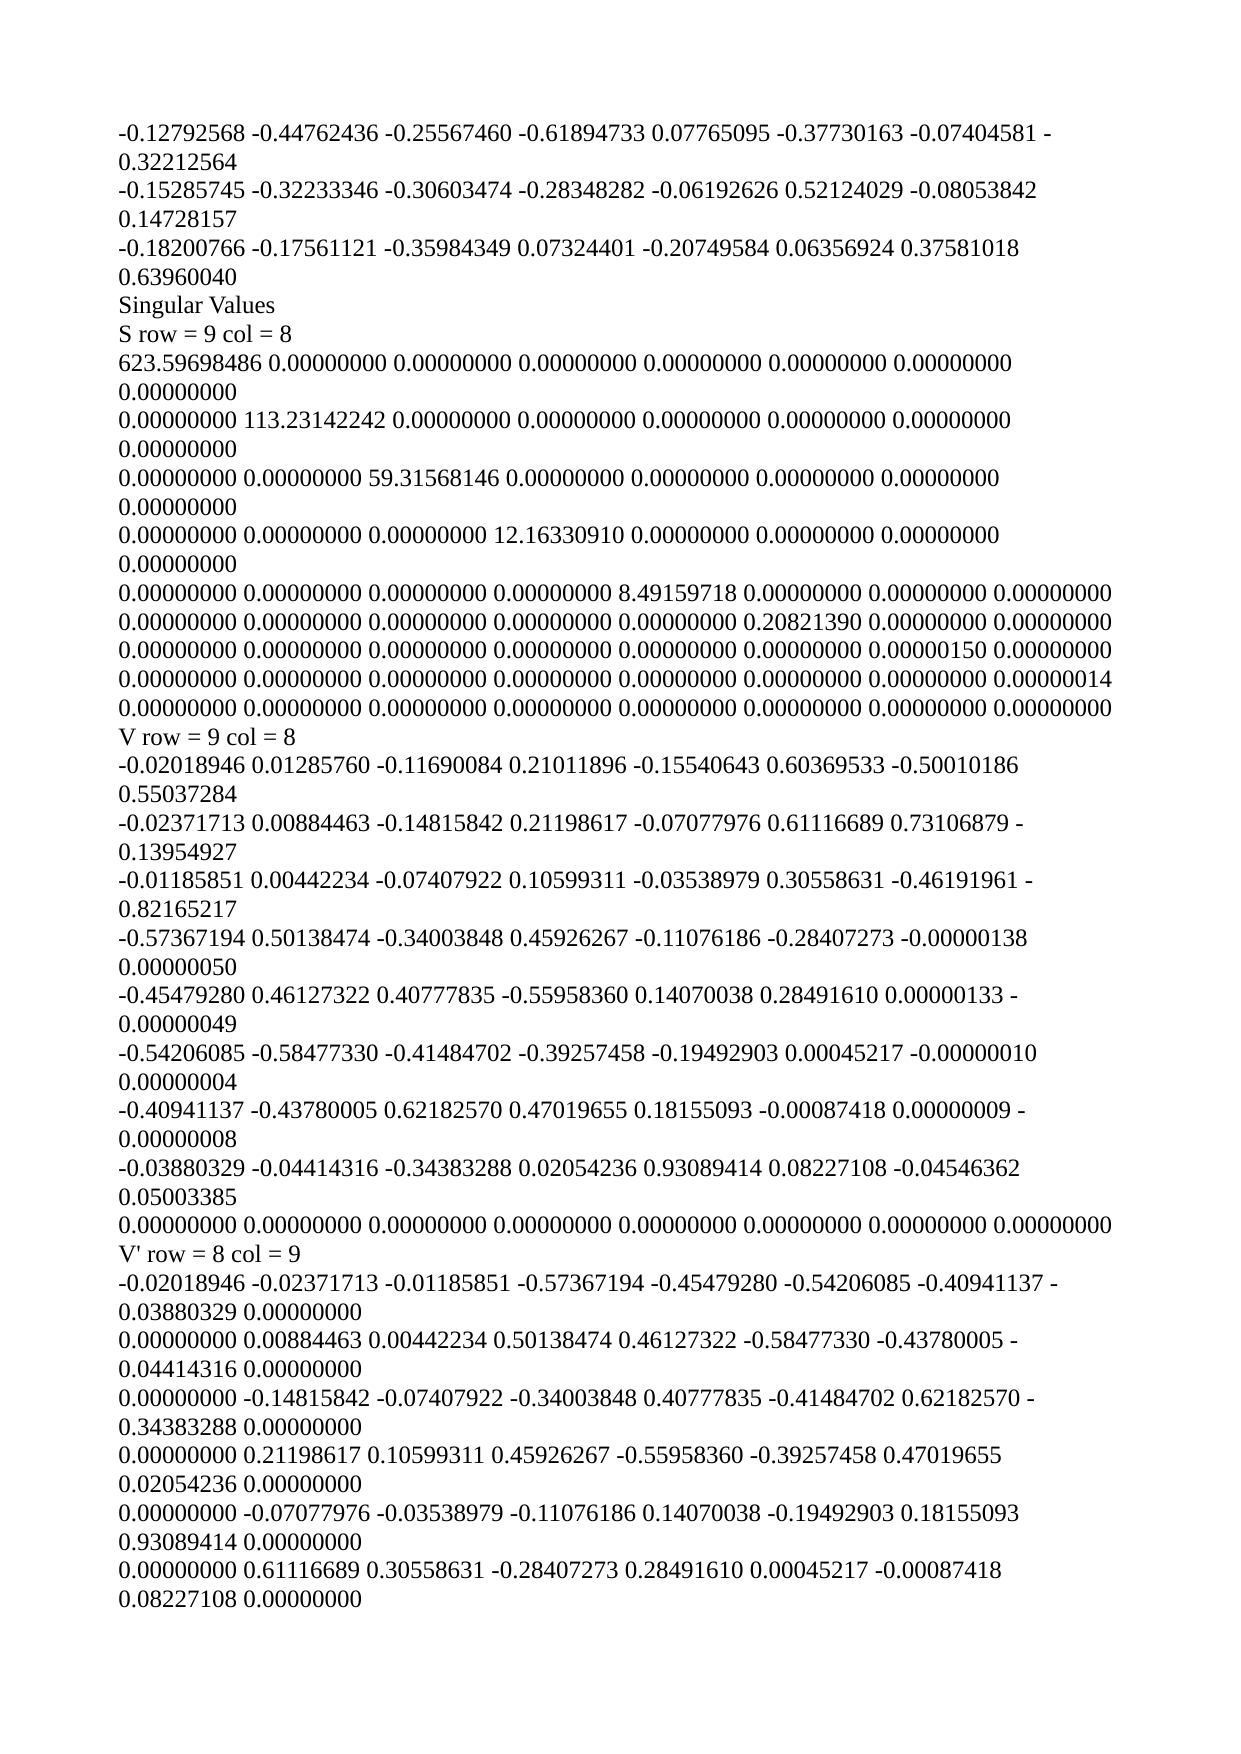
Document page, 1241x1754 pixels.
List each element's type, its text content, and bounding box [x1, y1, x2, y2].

text -0.02018946 -0.02371713 -0.01185851 -0.57367194 -0.45479280 -0.54206085 -0.40941137 -0.03880329 0.00000000 [118, 1268, 1122, 1326]
text -0.03880329 -0.04414316 -0.34383288 0.02054236 0.93089414 0.08227108 -0.04546362 0.05003385 [118, 1153, 1122, 1211]
text 0.00000000 0.61116689 0.30558631 -0.28407273 0.28491610 0.00045217 -0.00087418 0.08227108 0.00000000 [118, 1556, 1122, 1613]
text -0.01185851 0.00442234 -0.07407922 0.10599311 -0.03538979 0.30558631 -0.46191961 -0.82165217 [118, 866, 1122, 923]
text 623.59698486 0.00000000 0.00000000 0.00000000 0.00000000 0.00000000 0.00000000 0.00000000 [118, 348, 1122, 406]
text -0.12792568 -0.44762436 -0.25567460 -0.61894733 0.07765095 -0.37730163 -0.07404581 -0.32212564 [118, 118, 1122, 176]
text V' row = 8 col = 9 [118, 1239, 1122, 1268]
text -0.02371713 0.00884463 -0.14815842 0.21198617 -0.07077976 0.61116689 0.73106879 -0.13954927 [118, 808, 1122, 866]
text -0.40941137 -0.43780005 0.62182570 0.47019655 0.18155093 -0.00087418 0.00000009 -0.00000008 [118, 1096, 1122, 1153]
text S row = 9 col = 8 [118, 319, 1122, 348]
text 0.00000000 -0.14815842 -0.07407922 -0.34003848 0.40777835 -0.41484702 0.62182570 -0.34383288 0.00000000 [118, 1383, 1122, 1441]
text 0.00000000 0.00884463 0.00442234 0.50138474 0.46127322 -0.58477330 -0.43780005 -0.04414316 0.00000000 [118, 1326, 1122, 1383]
text -0.57367194 0.50138474 -0.34003848 0.45926267 -0.11076186 -0.28407273 -0.00000138 0.00000050 [118, 923, 1122, 981]
text 0.00000000 0.00000000 0.00000000 0.00000000 0.00000000 0.00000000 0.00000000 0.00000000 [118, 1211, 1122, 1239]
text V row = 9 col = 8 [118, 722, 1122, 751]
text 0.00000000 0.00000000 0.00000000 0.00000000 0.00000000 0.00000000 0.00000150 0.00000000 [118, 636, 1122, 664]
text 0.00000000 113.23142242 0.00000000 0.00000000 0.00000000 0.00000000 0.00000000 0.00000000 [118, 406, 1122, 463]
text 0.00000000 0.00000000 0.00000000 0.00000000 8.49159718 0.00000000 0.00000000 0.00000000 [118, 578, 1122, 607]
text 0.00000000 -0.07077976 -0.03538979 -0.11076186 0.14070038 -0.19492903 0.18155093 0.93089414 0.00000000 [118, 1498, 1122, 1556]
text -0.15285745 -0.32233346 -0.30603474 -0.28348282 -0.06192626 0.52124029 -0.08053842 0.14728157 [118, 176, 1122, 233]
text 0.00000000 0.00000000 0.00000000 0.00000000 0.00000000 0.20821390 0.00000000 0.00000000 [118, 607, 1122, 636]
text 0.00000000 0.21198617 0.10599311 0.45926267 -0.55958360 -0.39257458 0.47019655 0.02054236 0.00000000 [118, 1441, 1122, 1498]
text 0.00000000 0.00000000 0.00000000 12.16330910 0.00000000 0.00000000 0.00000000 0.00000000 [118, 521, 1122, 578]
text 0.00000000 0.00000000 0.00000000 0.00000000 0.00000000 0.00000000 0.00000000 0.00000014 [118, 664, 1122, 693]
text -0.45479280 0.46127322 0.40777835 -0.55958360 0.14070038 0.28491610 0.00000133 -0.00000049 [118, 981, 1122, 1038]
text -0.18200766 -0.17561121 -0.35984349 0.07324401 -0.20749584 0.06356924 0.37581018 0.63960040 [118, 233, 1122, 291]
text 0.00000000 0.00000000 59.31568146 0.00000000 0.00000000 0.00000000 0.00000000 0.00000000 [118, 463, 1122, 521]
text Singular Values [118, 291, 1122, 319]
text 0.00000000 0.00000000 0.00000000 0.00000000 0.00000000 0.00000000 0.00000000 0.00000000 [118, 693, 1122, 722]
text -0.54206085 -0.58477330 -0.41484702 -0.39257458 -0.19492903 0.00045217 -0.00000010 0.00000004 [118, 1038, 1122, 1096]
text -0.02018946 0.01285760 -0.11690084 0.21011896 -0.15540643 0.60369533 -0.50010186 0.55037284 [118, 751, 1122, 808]
